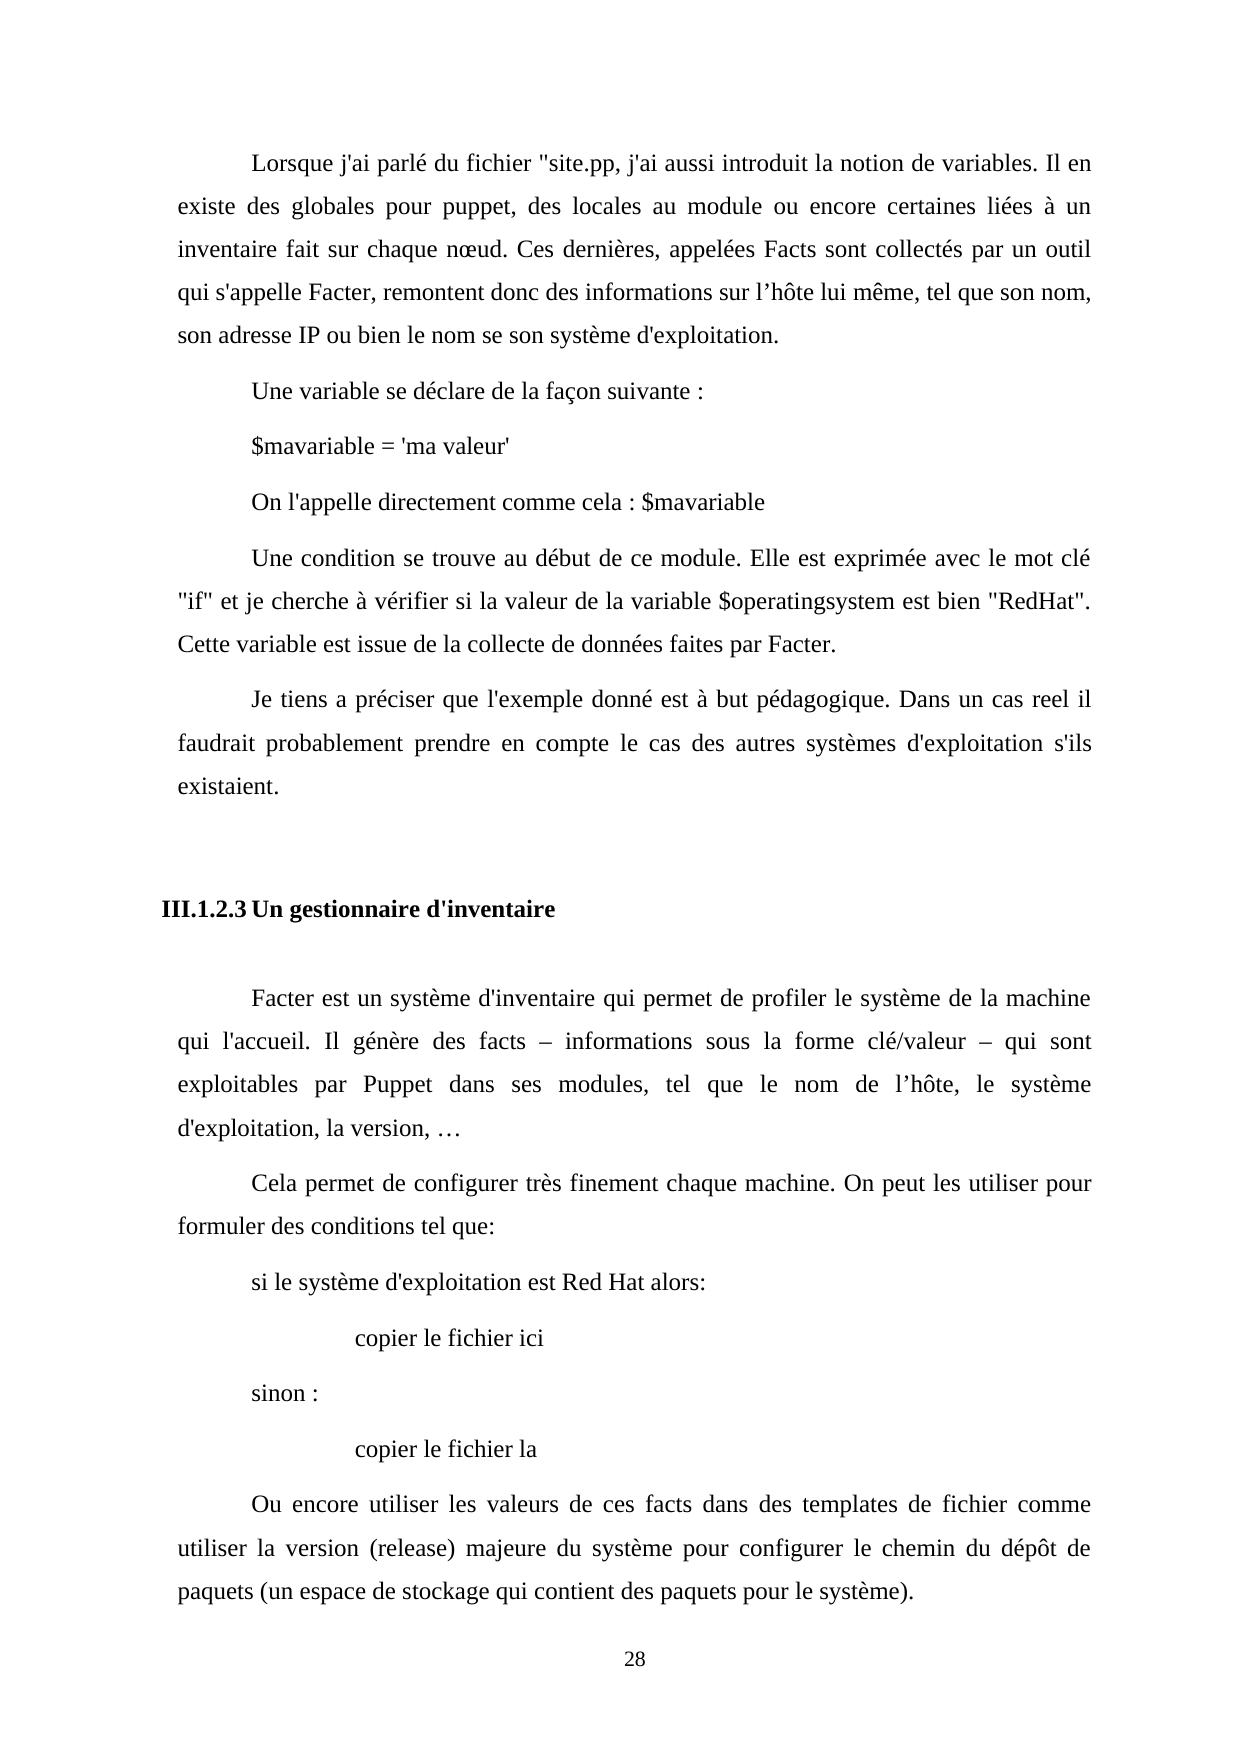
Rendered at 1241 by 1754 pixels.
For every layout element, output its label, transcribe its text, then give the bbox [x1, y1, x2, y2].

text Facter est un système d'inventaire qui permet de profiler le système de la machine qui l'accueil. Il génère des facts – informations sous la forme clé/valeur – qui sont exploitables par Puppet dans ses modules, tel que le nom de l’hôte, le système d'exploitation, la version, … [177, 983, 1092, 1141]
text Ou encore utiliser les valeurs de ces facts dans des templates de fichier comme utiliser la version (release) majeure du système pour configurer le chemin du dépôt de paquets (un espace de stockage qui contient des paquets pour le système). [177, 1489, 1092, 1604]
text Cela permet de configurer très finement chaque machine. On peut les utiliser pour formuler des conditions tel que: [177, 1168, 1092, 1240]
text Lorsque j'ai parlé du fichier "site.pp, j'ai aussi introduit la notion de variables. Il en existe des globales pour puppet, des locales au module ou encore certaines liées à un inventaire fait sur chaque nœud. Ces dernières, appelées Facts sont collectés par un outil qui s'appelle Facter, remontent donc des informations sur l’hôte lui même, tel que son nom, son adresse IP ou bien le nom se son système d'exploitation. [177, 148, 1092, 349]
subtitle Un gestionnaire d'inventaire [161, 894, 1092, 923]
text sinon : [177, 1378, 1092, 1407]
text On l'appelle directement comme cela : $mavariable [177, 487, 1092, 516]
text copier le fichier ici [177, 1323, 1092, 1351]
text Je tiens a préciser que l'exemple donné est à but pédagogique. Dans un cas reel il faudrait probablement prendre en compte le cas des autres systèmes d'exploitation s'ils existaient. [177, 684, 1092, 799]
text si le système d'exploitation est Red Hat alors: [177, 1267, 1092, 1296]
text Une variable se déclare de la façon suivante : [177, 376, 1092, 404]
text copier le fichier la [177, 1434, 1092, 1463]
text $mavariable = 'ma valeur' [177, 431, 1092, 460]
text Une condition se trouve au début de ce module. Elle est exprimée avec le mot clé "if" et je cherche à vérifier si la valeur de la variable $operatingsystem est bien "RedHat". Cette variable est issue de la collecte de données faites par Facter. [177, 543, 1092, 658]
